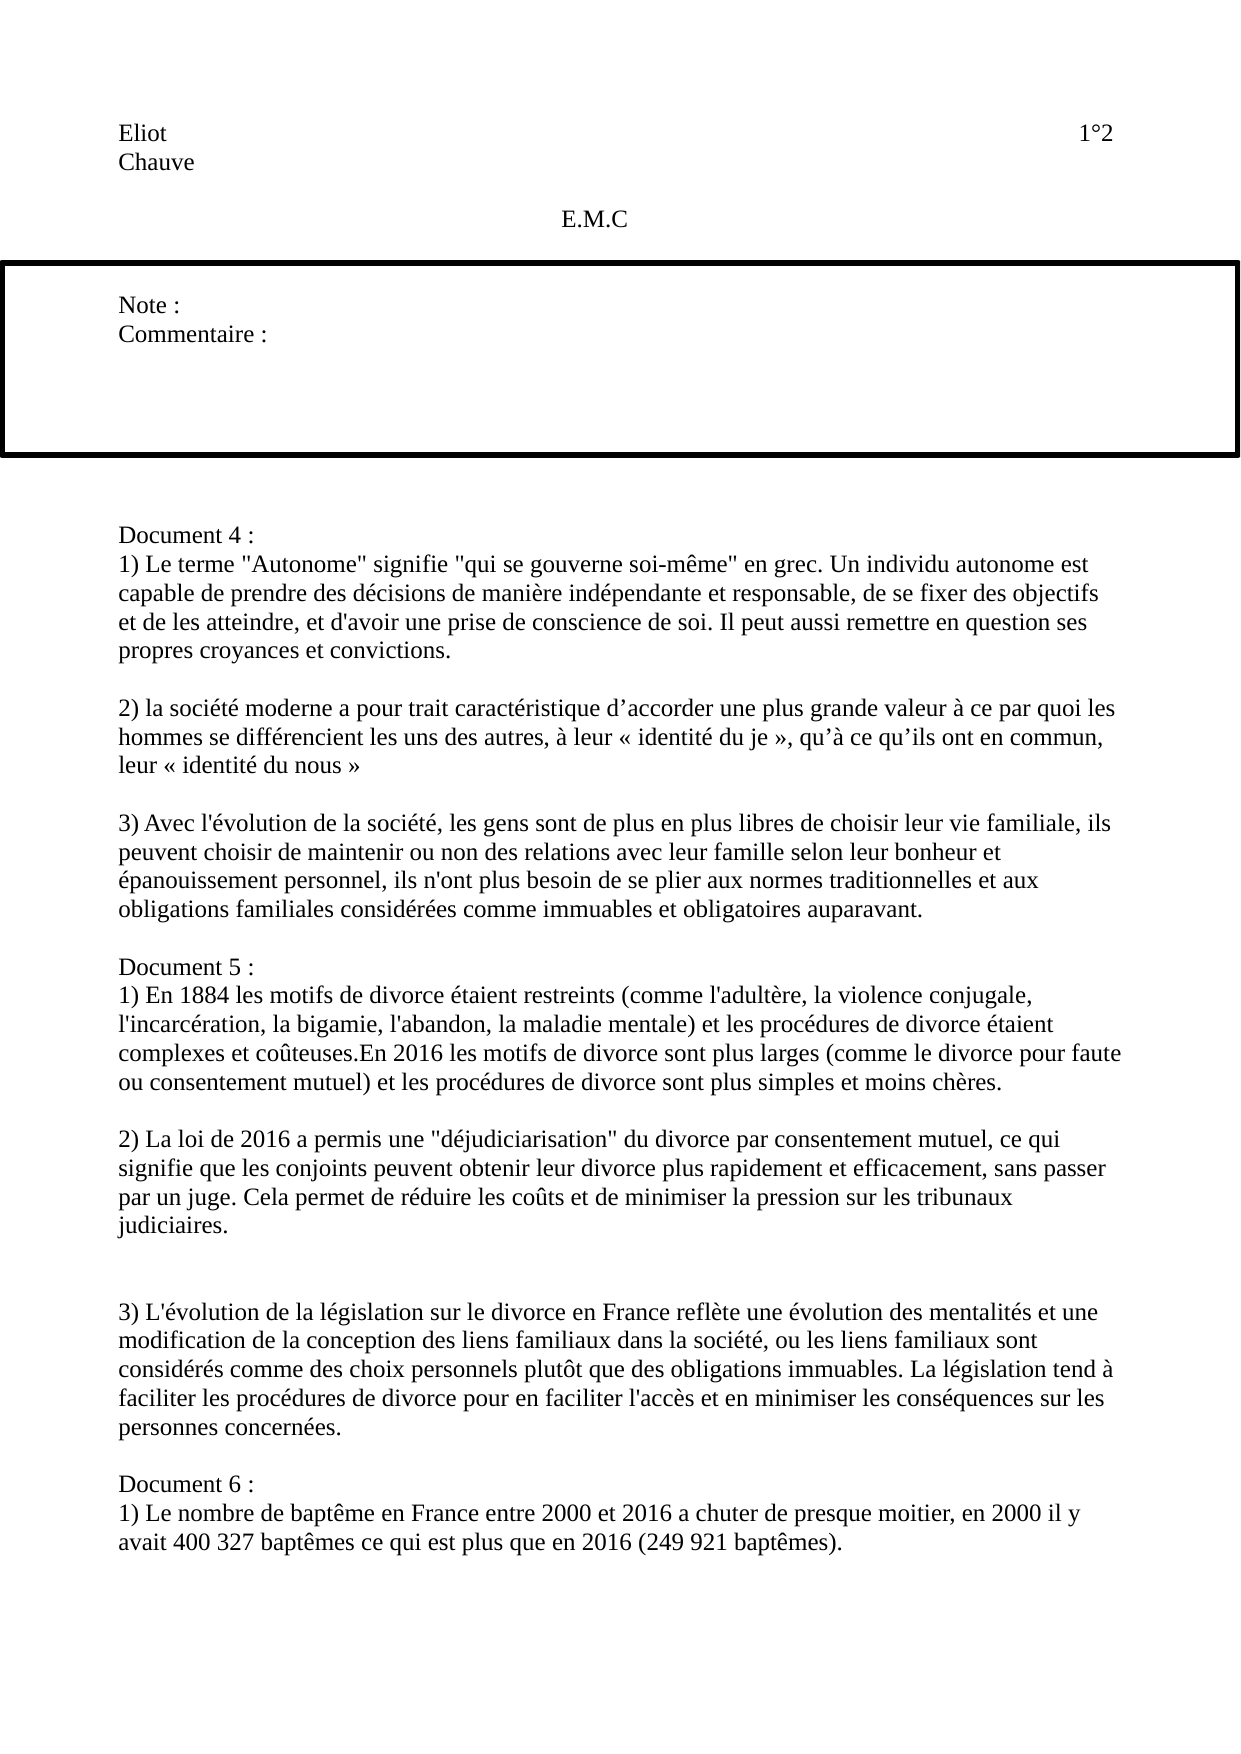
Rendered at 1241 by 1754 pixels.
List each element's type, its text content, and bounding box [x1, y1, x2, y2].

text 2) la société moderne a pour trait caractéristique d’accorder une plus grande valeur à ce par quoi les hommes se différencient les uns des autres, à leur « identité du je », qu’à ce qu’ils ont en commun, leur « identité du nous » [118, 693, 1122, 779]
text Document 5 : [118, 952, 1122, 981]
text Eliot 1°2 [118, 118, 1122, 147]
text Document 4 : [118, 521, 1122, 549]
text 1) Le terme "Autonome" signifie "qui se gouverne soi-même" en grec. Un individu autonome est capable de prendre des décisions de manière indépendante et responsable, de se fixer des objectifs et de les atteindre, et d'avoir une prise de conscience de soi. Il peut aussi remettre en question ses propres croyances et convictions. [118, 549, 1122, 664]
text E.M.C [118, 204, 1122, 233]
text Chauve [118, 147, 1122, 176]
text 3) Avec l'évolution de la société, les gens sont de plus en plus libres de choisir leur vie familiale, ils peuvent choisir de maintenir ou non des relations avec leur famille selon leur bonheur et épanouissement personnel, ils n'ont plus besoin de se plier aux normes traditionnelles et aux obligations familiales considérées comme immuables et obligatoires auparavant. [118, 808, 1122, 923]
text 1) En 1884 les motifs de divorce étaient restreints (comme l'adultère, la violence conjugale, l'incarcération, la bigamie, l'abandon, la maladie mentale) et les procédures de divorce étaient complexes et coûteuses.En 2016 les motifs de divorce sont plus larges (comme le divorce pour faute ou consentement mutuel) et les procédures de divorce sont plus simples et moins chères. [118, 981, 1122, 1096]
text 2) La loi de 2016 a permis une "déjudiciarisation" du divorce par consentement mutuel, ce qui signifie que les conjoints peuvent obtenir leur divorce plus rapidement et efficacement, sans passer par un juge. Cela permet de réduire les coûts et de minimiser la pression sur les tribunaux judiciaires. [118, 1124, 1122, 1239]
text 3) L'évolution de la législation sur le divorce en France reflète une évolution des mentalités et une modification de la conception des liens familiaux dans la société, ou les liens familiaux sont considérés comme des choix personnels plutôt que des obligations immuables. La législation tend à faciliter les procédures de divorce pour en faciliter l'accès et en minimiser les conséquences sur les personnes concernées. [118, 1297, 1122, 1441]
text Commentaire : [118, 319, 1122, 348]
text 1) Le nombre de baptême en France entre 2000 et 2016 a chuter de presque moitier, en 2000 il y avait 400 327 baptêmes ce qui est plus que en 2016 (249 921 baptêmes). [118, 1498, 1122, 1556]
text Document 6 : [118, 1469, 1122, 1498]
text Note : [118, 291, 1122, 319]
